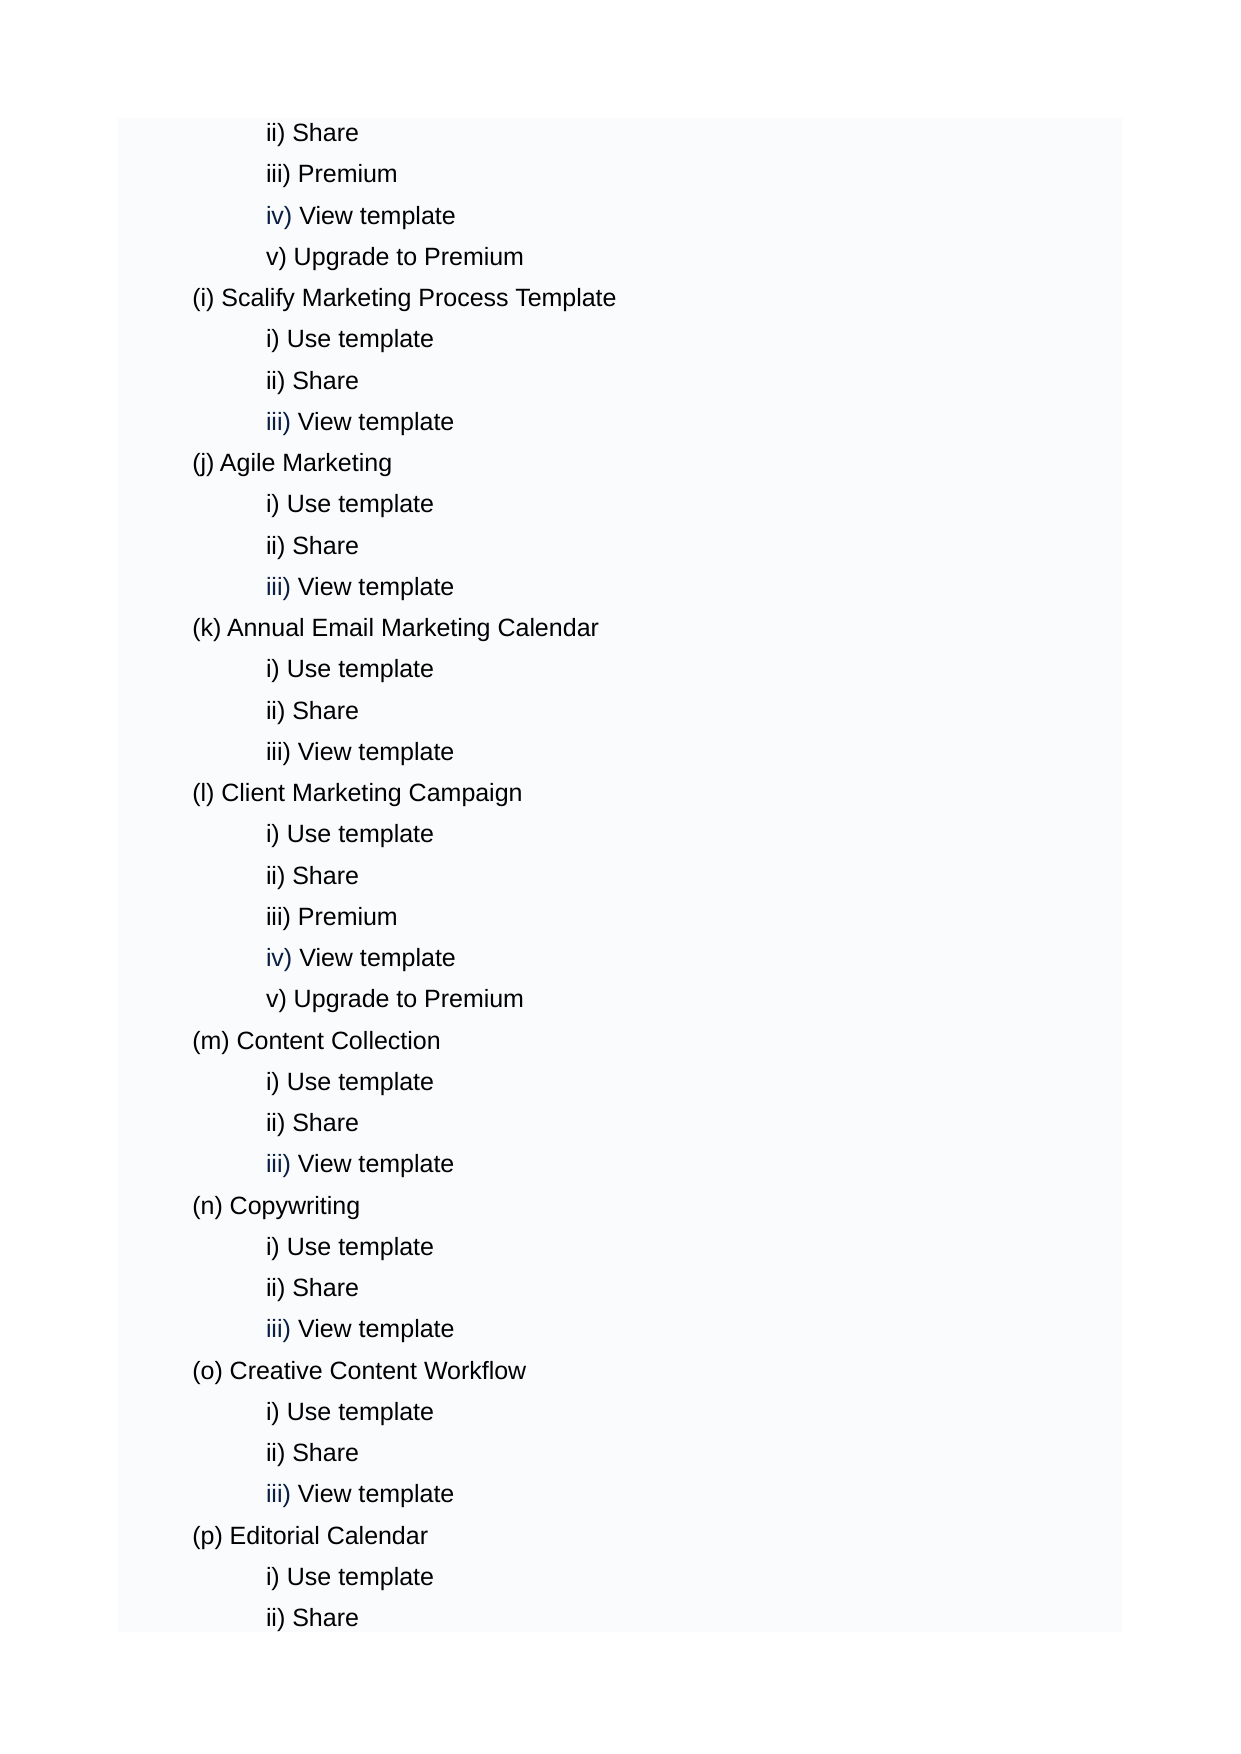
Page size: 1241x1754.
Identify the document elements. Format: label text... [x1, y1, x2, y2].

text (j) Agile Marketing [118, 448, 1122, 477]
text iii) View template [118, 1479, 1122, 1508]
text (i) Scalify Marketing Process Template [118, 283, 1122, 312]
text iii) View template [118, 1314, 1122, 1343]
text ii) Share [118, 1603, 1122, 1632]
text iii) Premium [118, 902, 1122, 931]
text iv) View template [118, 201, 1122, 229]
text (o) Creative Content Workflow [118, 1356, 1122, 1384]
text iii) Premium [118, 159, 1122, 188]
text iv) View template [118, 943, 1122, 972]
text v) Upgrade to Premium [118, 242, 1122, 271]
text ii) Share [118, 861, 1122, 889]
text v) Upgrade to Premium [118, 984, 1122, 1013]
text iii) View template [118, 407, 1122, 436]
text i) Use template [118, 1562, 1122, 1591]
text i) Use template [118, 1232, 1122, 1261]
text (p) Editorial Calendar [118, 1521, 1122, 1549]
text i) Use template [118, 489, 1122, 518]
text i) Use template [118, 1067, 1122, 1096]
text i) Use template [118, 819, 1122, 848]
text iii) View template [118, 572, 1122, 601]
text ii) Share [118, 1108, 1122, 1137]
text ii) Share [118, 696, 1122, 724]
text (k) Annual Email Marketing Calendar [118, 613, 1122, 642]
text ii) Share [118, 366, 1122, 394]
text i) Use template [118, 654, 1122, 683]
text ii) Share [118, 531, 1122, 559]
text (n) Copywriting [118, 1191, 1122, 1219]
text iii) View template [118, 1149, 1122, 1178]
text i) Use template [118, 324, 1122, 353]
text ii) Share [118, 118, 1122, 147]
text ii) Share [118, 1438, 1122, 1467]
text iii) View template [118, 737, 1122, 766]
text (l) Client Marketing Campaign [118, 778, 1122, 807]
text (m) Content Collection [118, 1026, 1122, 1054]
text i) Use template [118, 1397, 1122, 1426]
text ii) Share [118, 1273, 1122, 1302]
